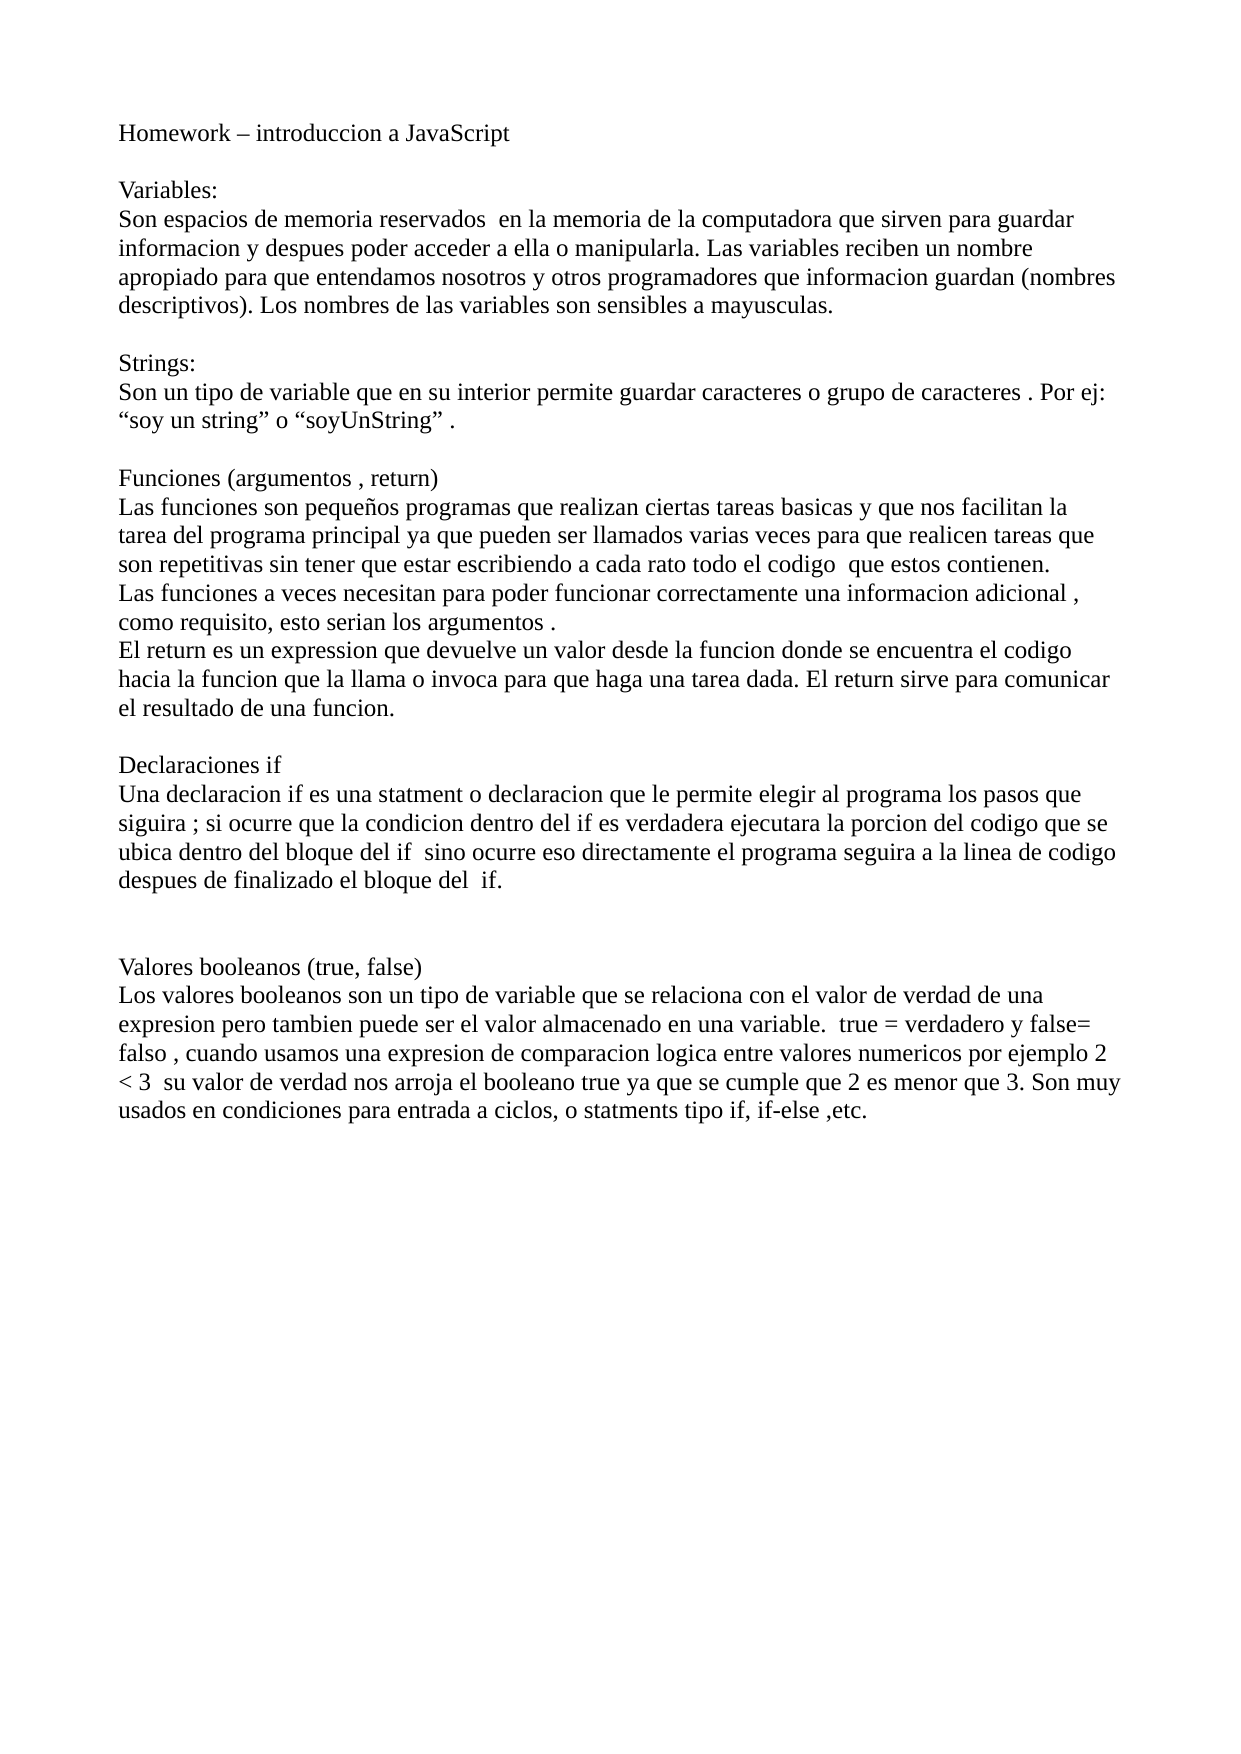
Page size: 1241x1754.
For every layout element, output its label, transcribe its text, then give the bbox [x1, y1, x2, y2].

text Los valores booleanos son un tipo de variable que se relaciona con el valor de verdad de una expresion pero tambien puede ser el valor almacenado en una variable. true = verdadero y false= falso , cuando usamos una expresion de comparacion logica entre valores numericos por ejemplo 2 < 3 su valor de verdad nos arroja el booleano true ya que se cumple que 2 es menor que 3. Son muy usados en condiciones para entrada a ciclos, o statments tipo if, if-else ,etc. [118, 981, 1122, 1124]
text Declaraciones if [118, 751, 1122, 779]
text Funciones (argumentos , return) [118, 463, 1122, 492]
text El return es un expression que devuelve un valor desde la funcion donde se encuentra el codigo hacia la funcion que la llama o invoca para que haga una tarea dada. El return sirve para comunicar el resultado de una funcion. [118, 636, 1122, 722]
text Las funciones a veces necesitan para poder funcionar correctamente una informacion adicional , como requisito, esto serian los argumentos . [118, 578, 1122, 636]
text Valores booleanos (true, false) [118, 952, 1122, 981]
text Homework – introduccion a JavaScript [118, 118, 1122, 147]
text Las funciones son pequeños programas que realizan ciertas tareas basicas y que nos facilitan la tarea del programa principal ya que pueden ser llamados varias veces para que realicen tareas que son repetitivas sin tener que estar escribiendo a cada rato todo el codigo que estos contienen. [118, 492, 1122, 578]
text Son un tipo de variable que en su interior permite guardar caracteres o grupo de caracteres . Por ej: “soy un string” o “soyUnString” . [118, 377, 1122, 434]
text Variables: [118, 176, 1122, 204]
text Son espacios de memoria reservados en la memoria de la computadora que sirven para guardar informacion y despues poder acceder a ella o manipularla. Las variables reciben un nombre apropiado para que entendamos nosotros y otros programadores que informacion guardan (nombres descriptivos). Los nombres de las variables son sensibles a mayusculas. [118, 204, 1122, 319]
text Strings: [118, 348, 1122, 377]
text Una declaracion if es una statment o declaracion que le permite elegir al programa los pasos que siguira ; si ocurre que la condicion dentro del if es verdadera ejecutara la porcion del codigo que se ubica dentro del bloque del if sino ocurre eso directamente el programa seguira a la linea de codigo despues de finalizado el bloque del if. [118, 779, 1122, 894]
